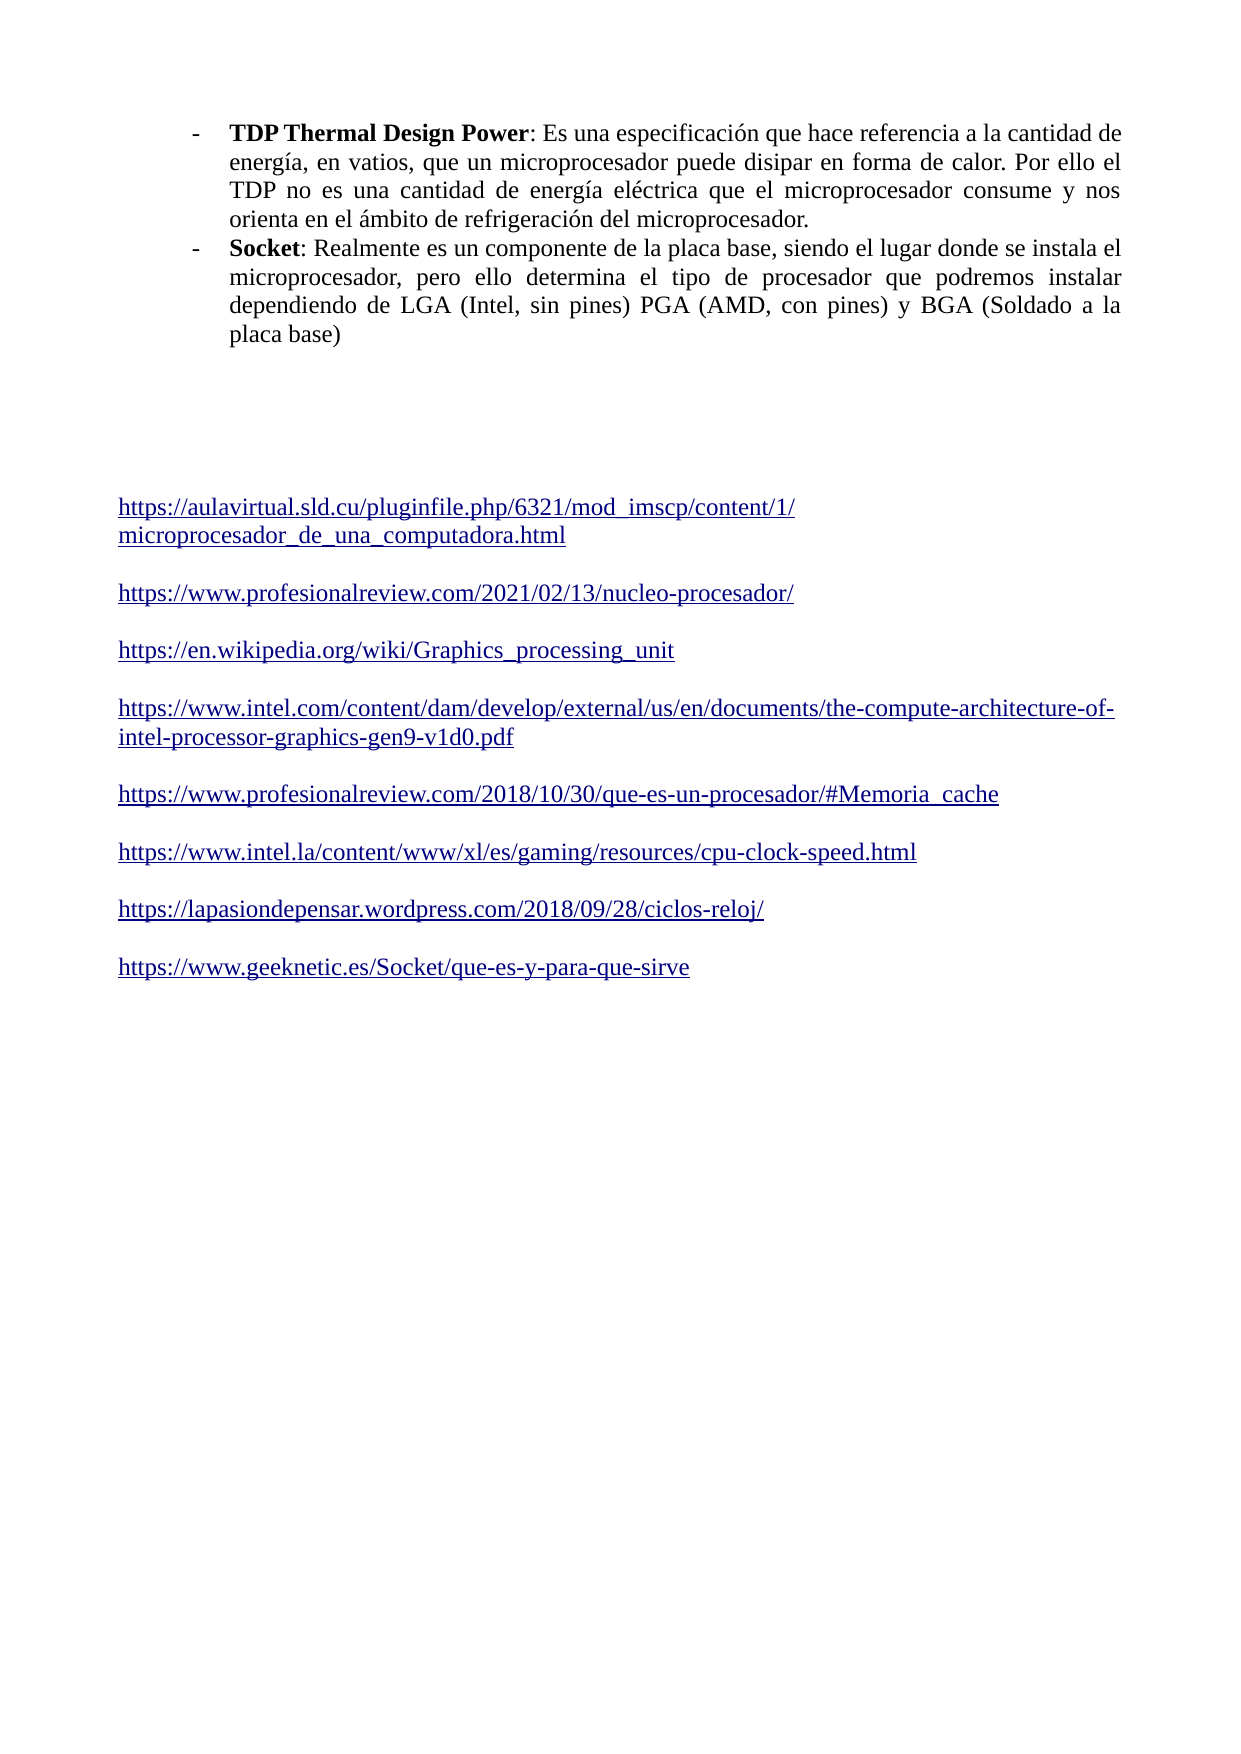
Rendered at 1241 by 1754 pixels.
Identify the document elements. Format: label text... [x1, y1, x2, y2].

list Socket: Realmente es un componente de la placa base, siendo el lugar donde se instala el microprocesador, pero ello determina el tipo de procesador que podremos instalar dependiendo de LGA (Intel, sin pines) PGA (AMD, con pines) y BGA (Soldado a la placa base) [192, 233, 1122, 348]
text https://aulavirtual.sld.cu/pluginfile.php/6321/mod_imscp/content/1/microprocesador_de_una_computadora.html [118, 492, 1122, 549]
text https://en.wikipedia.org/wiki/Graphics_processing_unit [118, 636, 1122, 664]
text https://www.intel.com/content/dam/develop/external/us/en/documents/the-compute-architecture-of-intel-processor-graphics-gen9-v1d0.pdf [118, 693, 1122, 751]
list TDP Thermal Design Power: Es una especificación que hace referencia a la cantidad de energía, en vatios, que un microprocesador puede disipar en forma de calor. Por ello el TDP no es una cantidad de energía eléctrica que el microprocesador consume y nos orienta en el ámbito de refrigeración del microprocesador. [192, 118, 1122, 233]
text https://www.intel.la/content/www/xl/es/gaming/resources/cpu-clock-speed.html [118, 837, 1122, 866]
text https://www.geeknetic.es/Socket/que-es-y-para-que-sirve [118, 952, 1122, 981]
text https://www.profesionalreview.com/2021/02/13/nucleo-procesador/ [118, 578, 1122, 607]
text https://www.profesionalreview.com/2018/10/30/que-es-un-procesador/#Memoria_cache [118, 779, 1122, 808]
text https://lapasiondepensar.wordpress.com/2018/09/28/ciclos-reloj/ [118, 894, 1122, 923]
